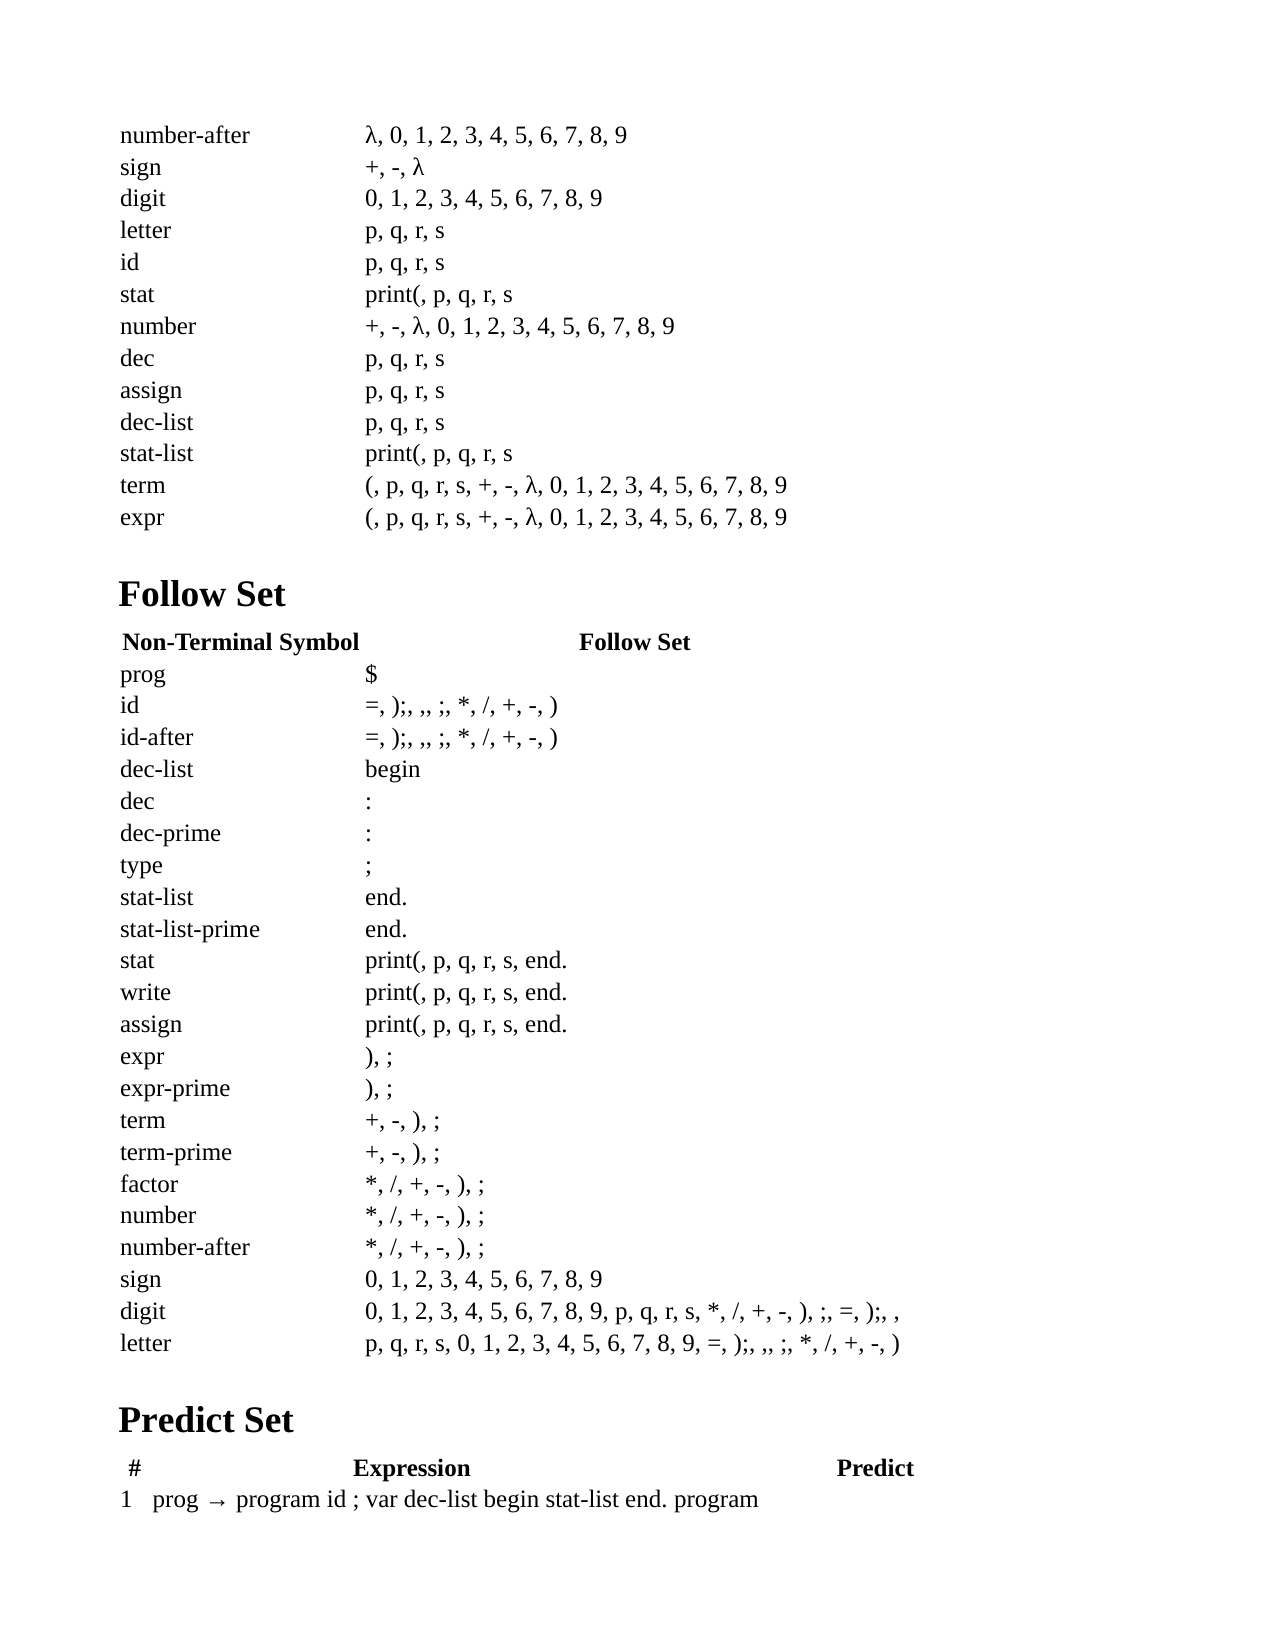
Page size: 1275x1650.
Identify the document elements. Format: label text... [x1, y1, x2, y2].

table_cell ; [363, 848, 906, 880]
table_cell assign [118, 1008, 363, 1039]
table_header Predict [673, 1451, 1078, 1483]
table_cell print(, p, q, r, s, end. [363, 944, 906, 976]
table_cell : [363, 785, 906, 816]
table_cell expr [118, 1040, 363, 1071]
table_cell $ [363, 657, 906, 689]
table_cell print(, p, q, r, s, end. [363, 976, 906, 1008]
subtitle Predict Set [118, 1397, 1157, 1441]
table_cell letter [118, 1326, 363, 1358]
table_cell number [118, 309, 363, 341]
table_cell : [363, 816, 906, 848]
table_header Expression [151, 1451, 672, 1483]
table_cell letter [118, 214, 363, 246]
table_cell =, );, ,, ;, *, /, +, -, ) [363, 689, 906, 721]
table_cell end. [363, 912, 906, 944]
table_cell term [118, 1103, 363, 1135]
subtitle Follow Set [118, 572, 1157, 615]
table_cell λ, 0, 1, 2, 3, 4, 5, 6, 7, 8, 9 [363, 118, 794, 150]
table_cell p, q, r, s [363, 373, 794, 405]
table_cell 0, 1, 2, 3, 4, 5, 6, 7, 8, 9 [363, 1263, 906, 1294]
table_cell program [673, 1483, 1078, 1515]
table_cell expr [118, 501, 363, 532]
table_cell stat [118, 278, 363, 309]
table_cell factor [118, 1167, 363, 1199]
table_cell *, /, +, -, ), ; [363, 1167, 906, 1199]
table_cell begin [363, 753, 906, 784]
table_cell stat-list [118, 880, 363, 912]
table_cell *, /, +, -, ), ; [363, 1231, 906, 1263]
table_cell p, q, r, s [363, 214, 794, 246]
table_cell p, q, r, s [363, 405, 794, 437]
table_cell term [118, 469, 363, 501]
table_cell =, );, ,, ;, *, /, +, -, ) [363, 721, 906, 753]
table_cell 0, 1, 2, 3, 4, 5, 6, 7, 8, 9, p, q, r, s, *, /, +, -, ), ;, =, );, , [363, 1295, 906, 1326]
table_cell p, q, r, s [363, 341, 794, 373]
table_cell digit [118, 182, 363, 214]
table_cell dec-list [118, 753, 363, 784]
table_cell +, -, λ, 0, 1, 2, 3, 4, 5, 6, 7, 8, 9 [363, 309, 794, 341]
table_cell p, q, r, s, 0, 1, 2, 3, 4, 5, 6, 7, 8, 9, =, );, ,, ;, *, /, +, -, ) [363, 1326, 906, 1358]
table_cell print(, p, q, r, s [363, 437, 794, 469]
table_cell *, /, +, -, ), ; [363, 1199, 906, 1231]
table_cell (, p, q, r, s, +, -, λ, 0, 1, 2, 3, 4, 5, 6, 7, 8, 9 [363, 501, 794, 532]
table_cell prog → program id ; var dec-list begin stat-list end. [151, 1483, 672, 1515]
table_cell print(, p, q, r, s, end. [363, 1008, 906, 1039]
table_cell sign [118, 1263, 363, 1294]
table_cell expr-prime [118, 1071, 363, 1103]
table_cell p, q, r, s [363, 246, 794, 277]
table_cell type [118, 848, 363, 880]
table_header Follow Set [363, 625, 906, 657]
table_cell term-prime [118, 1135, 363, 1167]
table_cell dec-prime [118, 816, 363, 848]
table_cell print(, p, q, r, s [363, 278, 794, 309]
table_cell +, -, ), ; [363, 1135, 906, 1167]
table_header Non-Terminal Symbol [118, 625, 363, 657]
table_cell id [118, 689, 363, 721]
table_cell stat-list [118, 437, 363, 469]
table_cell assign [118, 373, 363, 405]
table_header # [118, 1451, 151, 1483]
table_cell dec [118, 341, 363, 373]
table_cell id [118, 246, 363, 277]
table_cell 0, 1, 2, 3, 4, 5, 6, 7, 8, 9 [363, 182, 794, 214]
table_cell (, p, q, r, s, +, -, λ, 0, 1, 2, 3, 4, 5, 6, 7, 8, 9 [363, 469, 794, 501]
table_cell 1 [118, 1483, 151, 1515]
table_cell digit [118, 1295, 363, 1326]
table_cell id-after [118, 721, 363, 753]
table_cell ), ; [363, 1040, 906, 1071]
table_cell number [118, 1199, 363, 1231]
table_cell write [118, 976, 363, 1008]
table_cell number-after [118, 1231, 363, 1263]
table_cell dec [118, 785, 363, 816]
table_cell +, -, λ [363, 150, 794, 182]
table_cell prog [118, 657, 363, 689]
table_cell +, -, ), ; [363, 1103, 906, 1135]
table_cell dec-list [118, 405, 363, 437]
table_cell stat-list-prime [118, 912, 363, 944]
table_cell sign [118, 150, 363, 182]
table_cell stat [118, 944, 363, 976]
table_cell end. [363, 880, 906, 912]
table_cell ), ; [363, 1071, 906, 1103]
table_cell number-after [118, 118, 363, 150]
